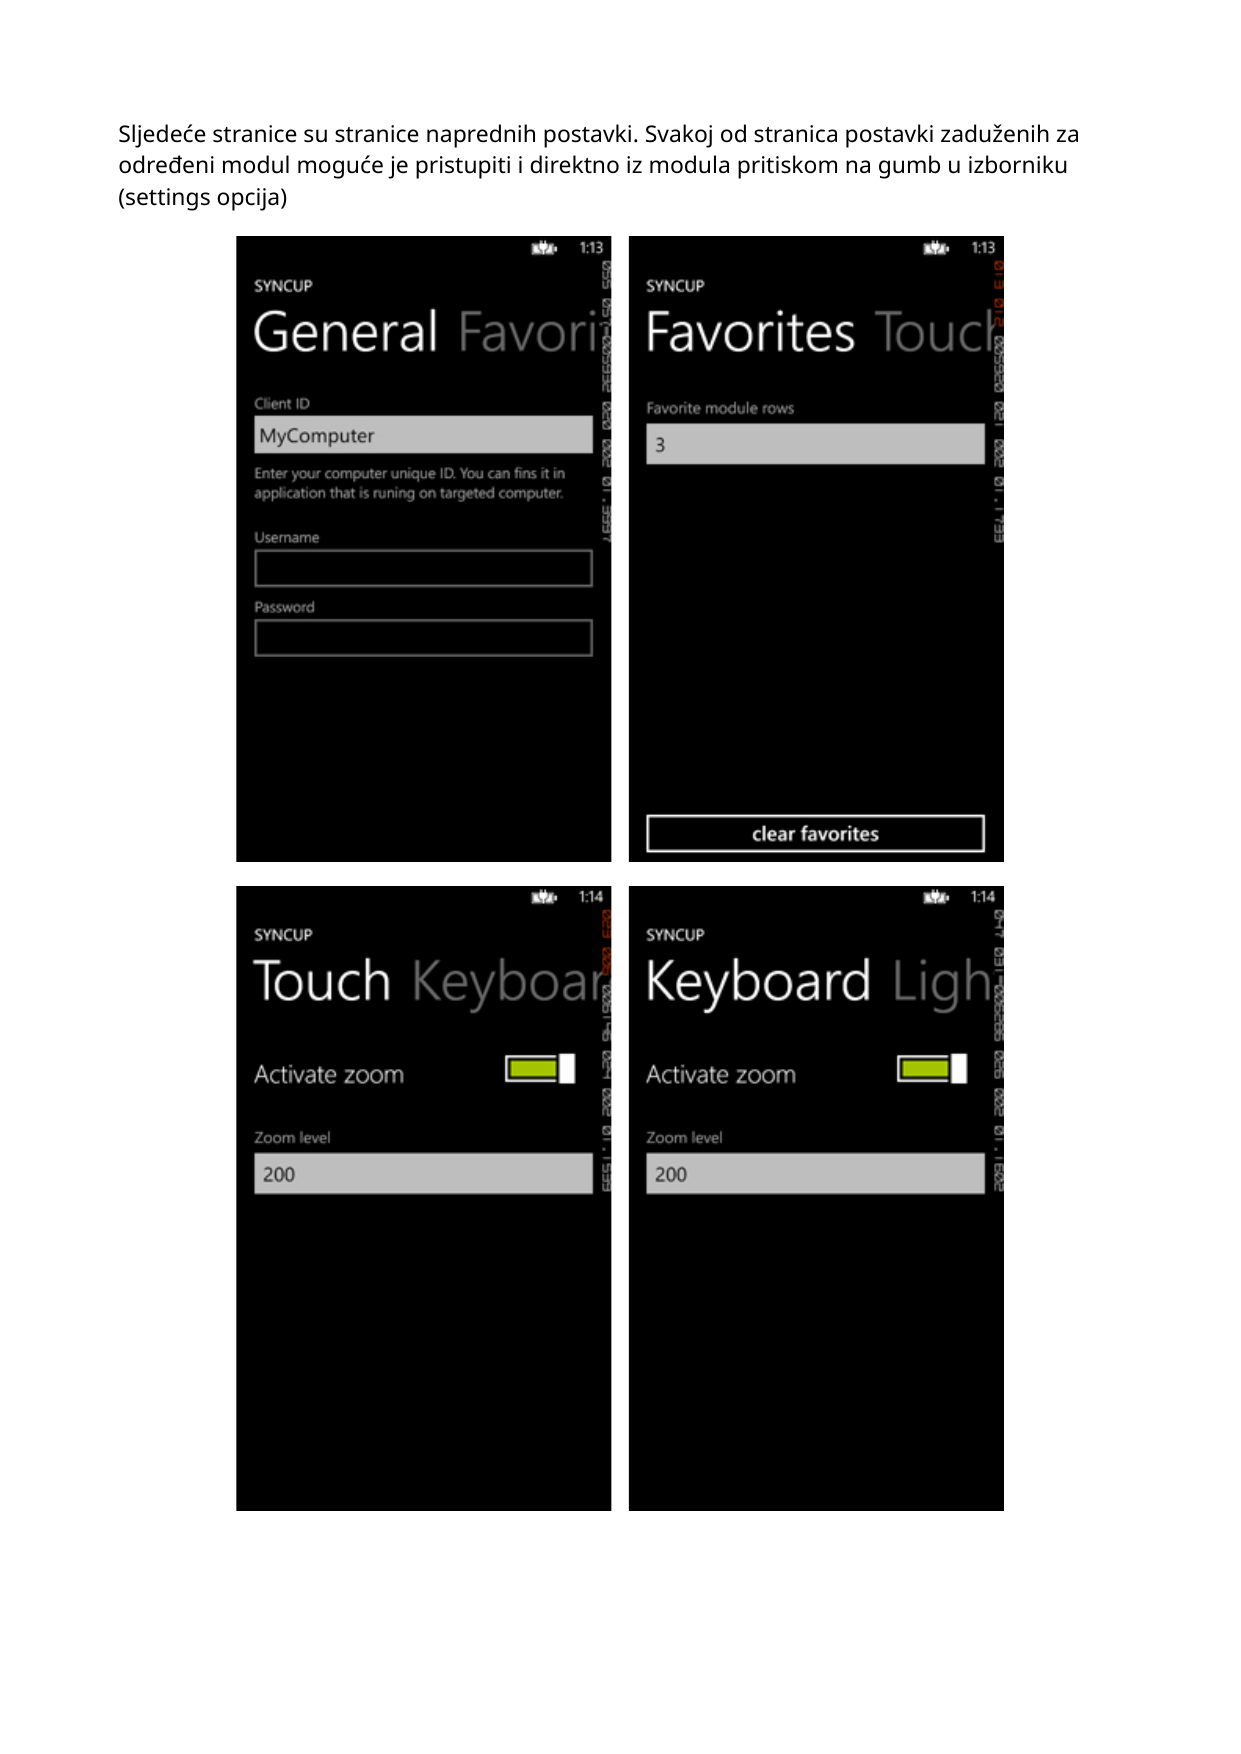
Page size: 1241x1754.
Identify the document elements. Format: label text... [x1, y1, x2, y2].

picture [236, 236, 612, 862]
picture [628, 236, 1004, 862]
picture [628, 886, 1004, 1511]
picture [236, 886, 612, 1511]
text Sljedeće stranice su stranice naprednih postavki. Svakoj od stranica postavki zaduženih za određeni modul moguće je pristupiti i direktno iz modula pritiskom na gumb u izborniku (settings opcija) [118, 118, 1122, 212]
